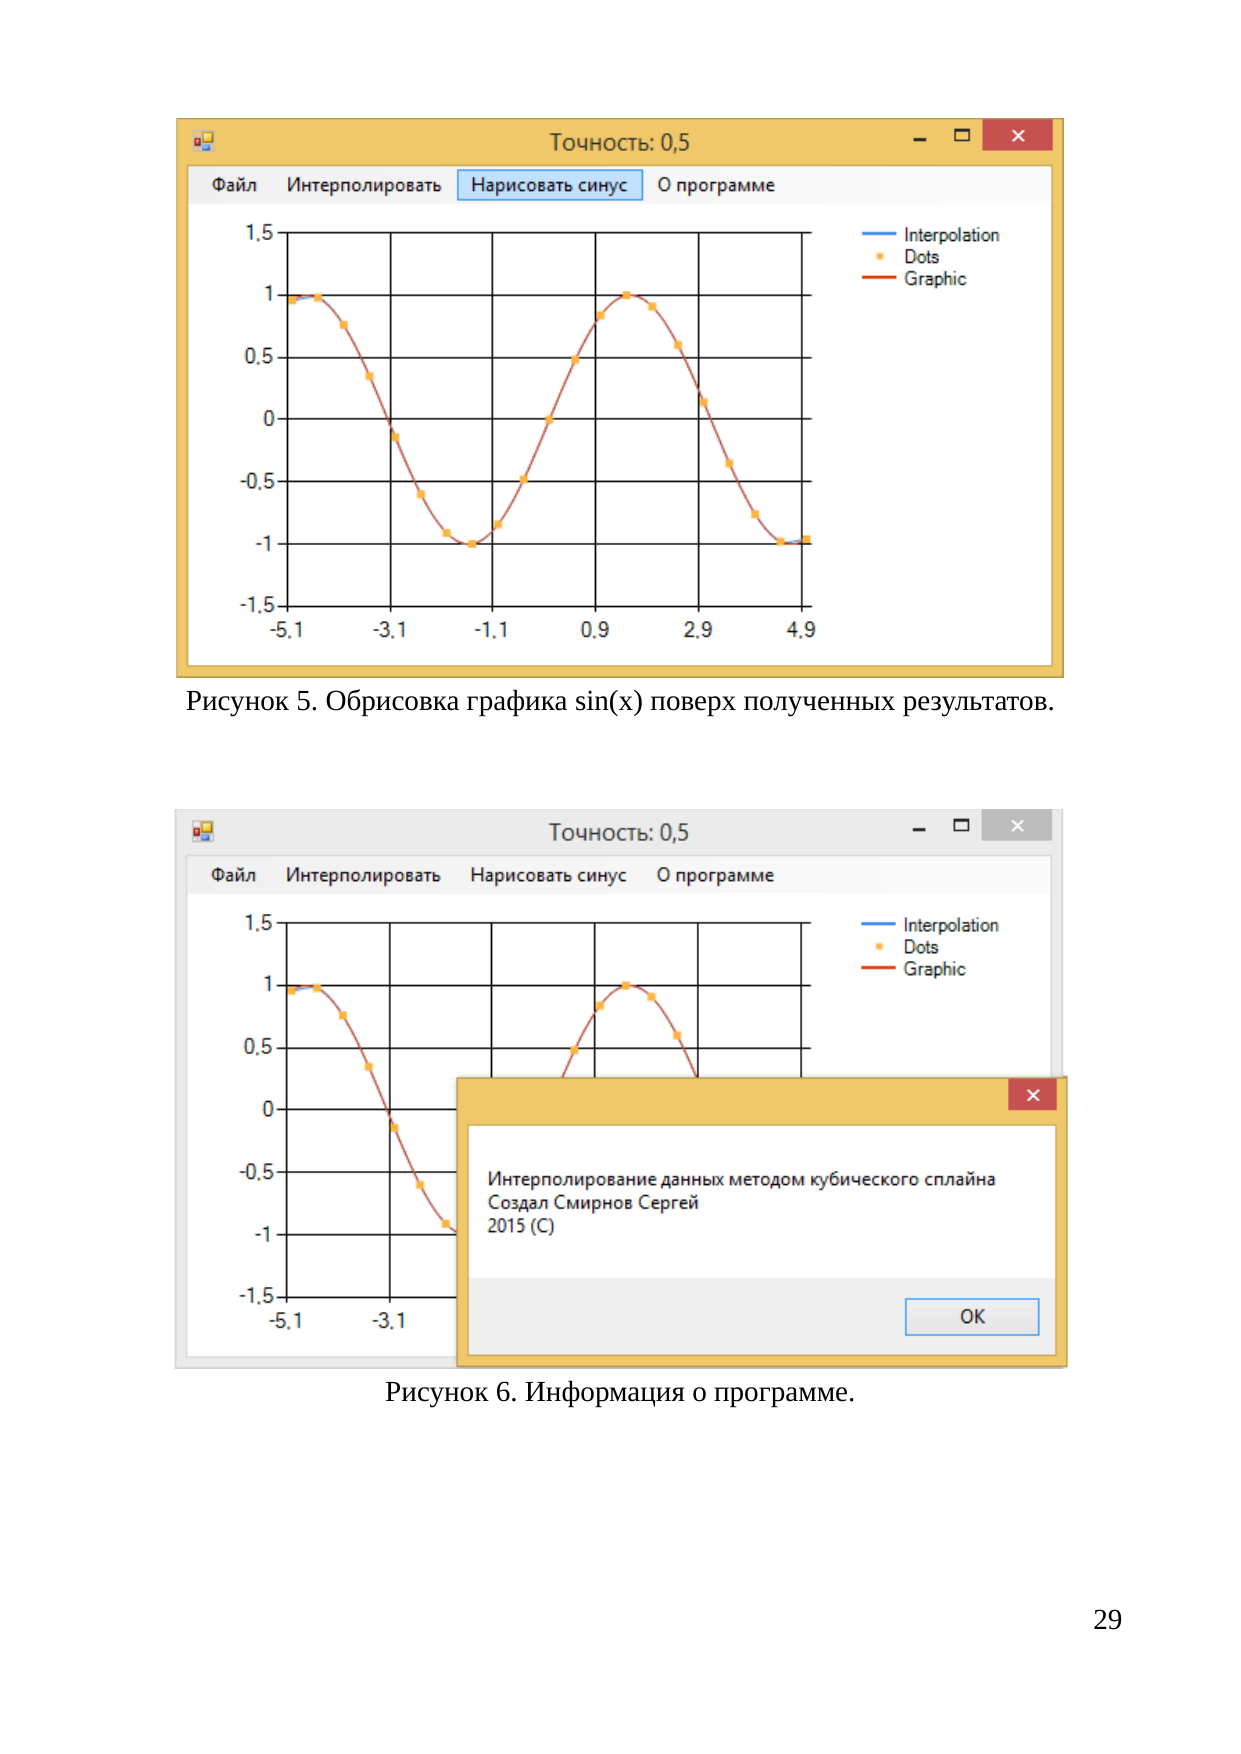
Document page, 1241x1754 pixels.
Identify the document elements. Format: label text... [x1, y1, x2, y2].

picture [176, 118, 1064, 678]
picture [172, 809, 1068, 1369]
text Рисунок 5. Обрисовка графика sin(x) поверх полученных результатов. [118, 683, 1122, 717]
text Рисунок 6. Информация о программе. [118, 1374, 1122, 1408]
